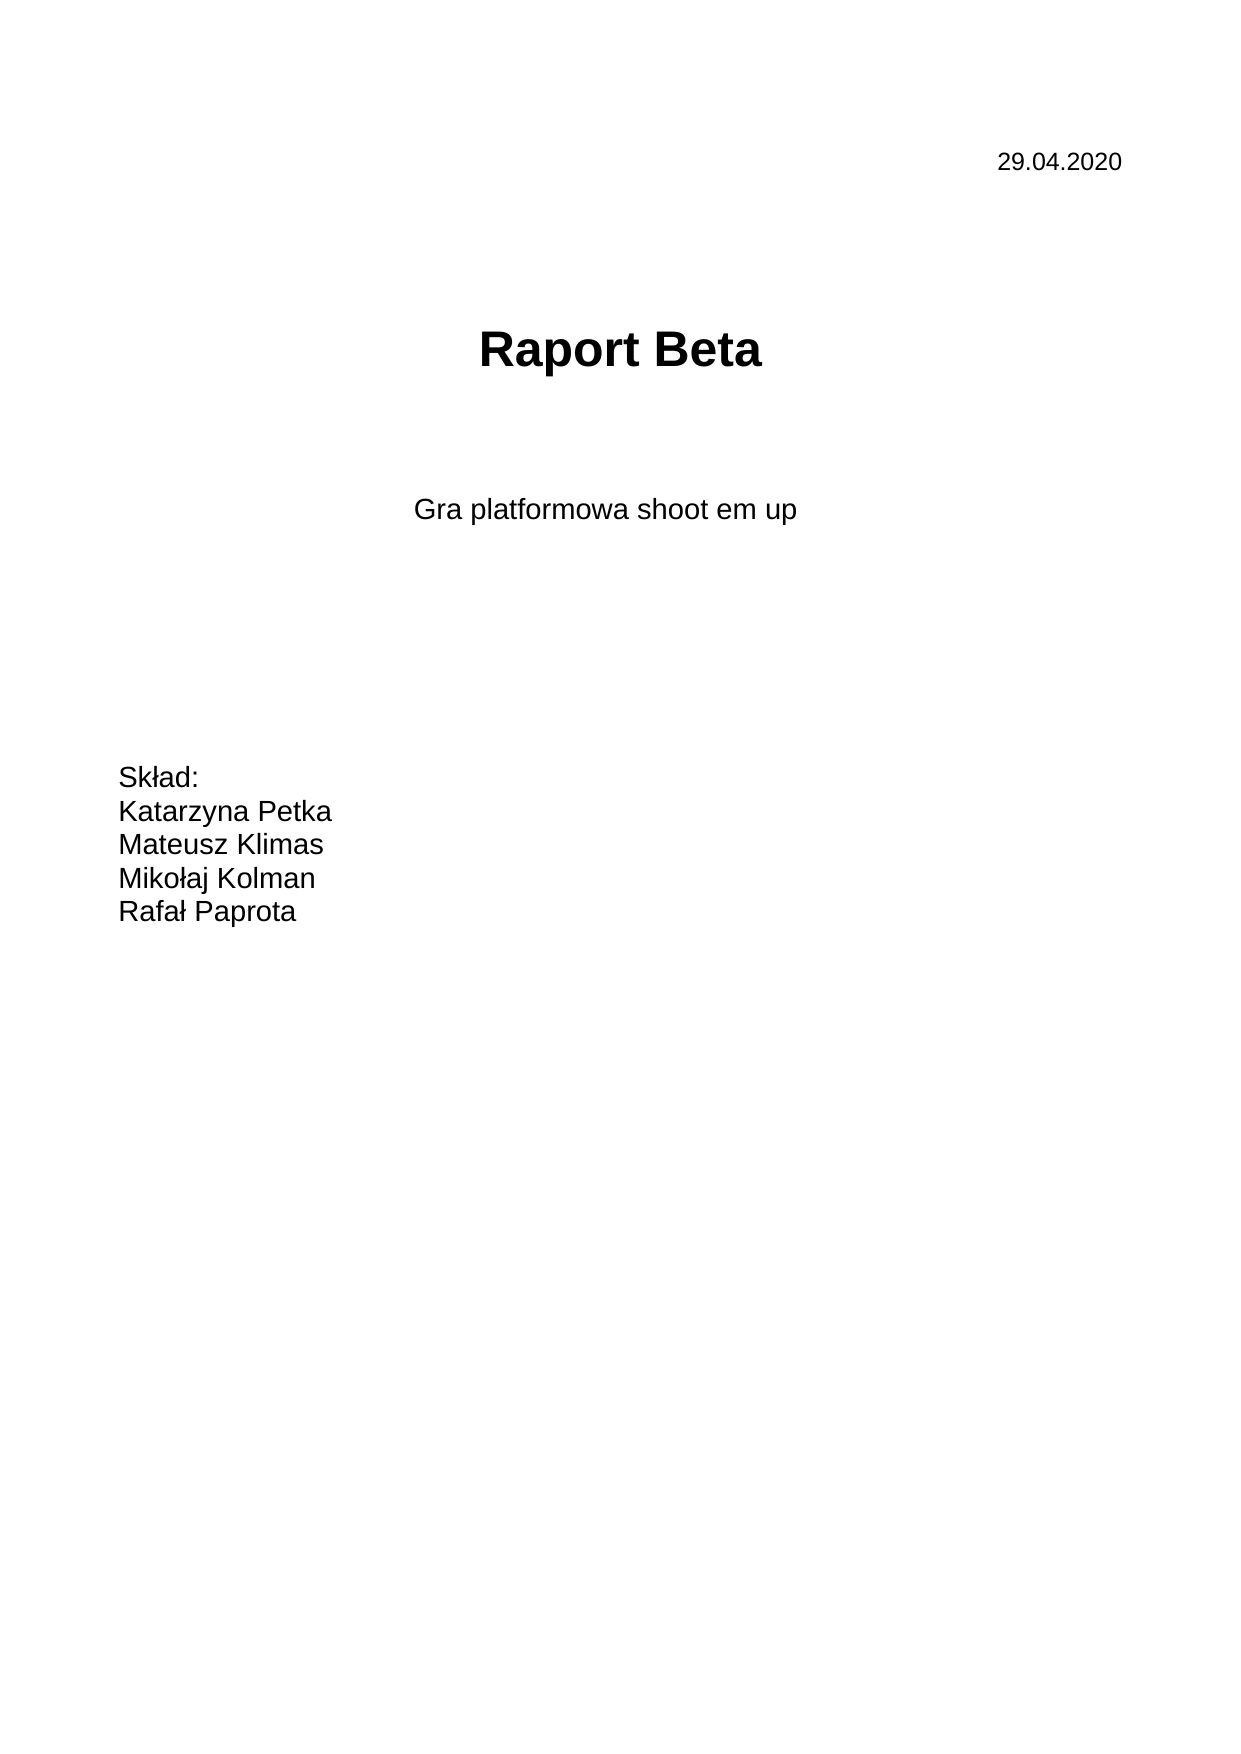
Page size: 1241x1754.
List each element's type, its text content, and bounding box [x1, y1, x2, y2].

text Katarzyna Petka [118, 794, 1122, 827]
text Mikołaj Kolman [118, 861, 1122, 894]
text Skład: [118, 760, 1122, 794]
text 29.04.2020 [118, 147, 1122, 176]
text Rafał Paprota [118, 894, 1122, 928]
text Mateusz Klimas [118, 827, 1122, 861]
text Raport Beta [118, 319, 1122, 377]
text Gra platformowa shoot em up [118, 492, 1122, 525]
